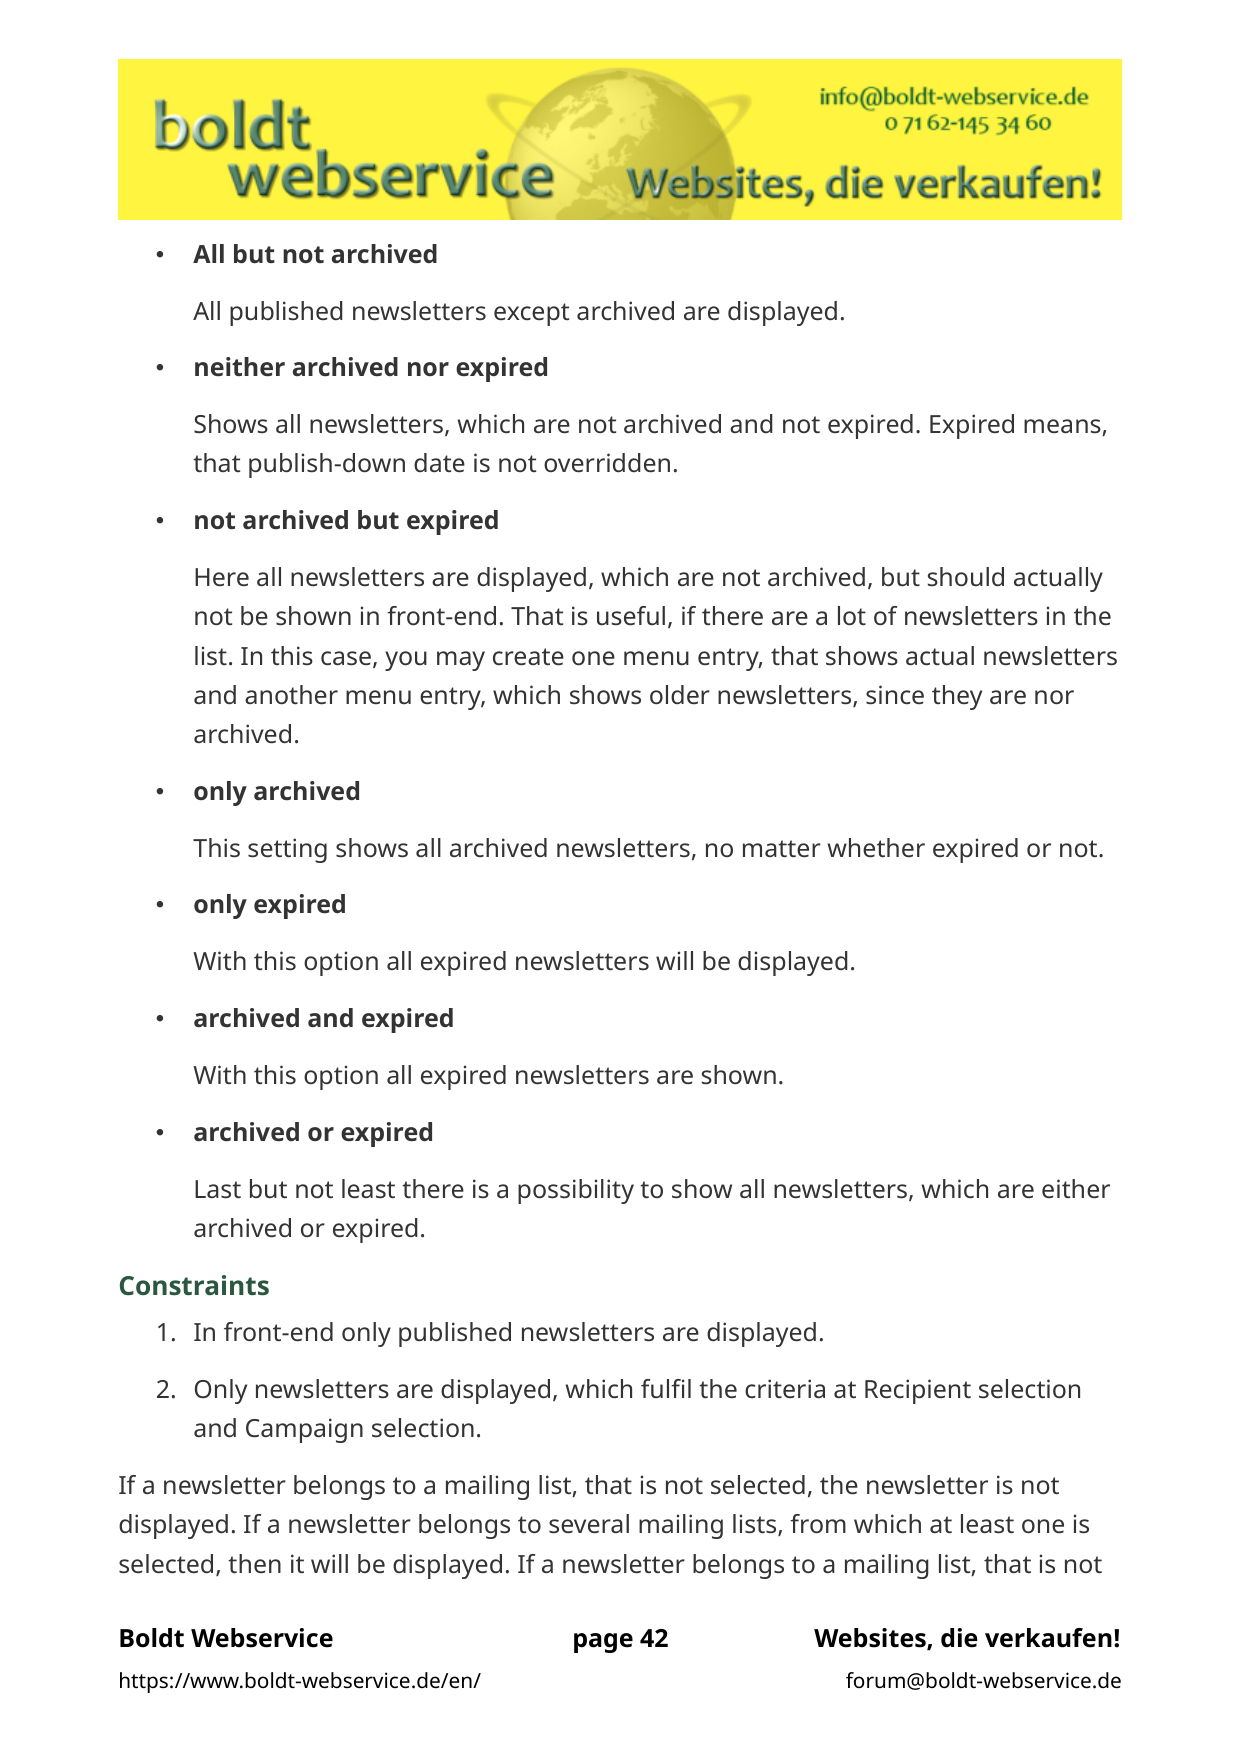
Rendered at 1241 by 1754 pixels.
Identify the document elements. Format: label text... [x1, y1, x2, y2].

list Shows all newsletters, which are not archived and not expired. Expired means, that publish-down date is not overridden. [156, 407, 1122, 480]
list All but not archived [156, 236, 1122, 270]
list Last but not least there is a possibility to show all newsletters, which are either archived or expired. [156, 1171, 1122, 1245]
picture [118, 59, 1123, 220]
list only archived [156, 773, 1122, 807]
list With this option all expired newsletters will be displayed. [156, 944, 1122, 978]
list Only newsletters are displayed, which fulfil the criteria at Recipient selection and Campaign selection. [156, 1372, 1122, 1445]
text If a newsletter belongs to a mailing list, that is not selected, the newsletter is not displayed. If a newsletter belongs to several mailing lists, from which at least one is selected, then it will be displayed. If a newsletter belongs to a mailing list, that is not [118, 1468, 1122, 1580]
list archived and expired [156, 1001, 1122, 1035]
list archived or expired [156, 1114, 1122, 1149]
list not archived but expired [156, 503, 1122, 537]
list neither archived nor expired [156, 350, 1122, 384]
subtitle Constraints [118, 1267, 1122, 1303]
list This setting shows all archived newsletters, no matter whether expired or not. [156, 830, 1122, 864]
list In front-end only published newsletters are displayed. [156, 1315, 1122, 1349]
list With this option all expired newsletters are shown. [156, 1058, 1122, 1092]
list All published newsletters except archived are displayed. [156, 293, 1122, 327]
list only expired [156, 887, 1122, 921]
list Here all newsletters are displayed, which are not archived, but should actually not be shown in front-end. That is useful, if there are a lot of newsletters in the list. In this case, you may create one menu entry, that shows actual newsletters and another menu entry, which shows older newsletters, since they are nor archived. [156, 560, 1122, 751]
